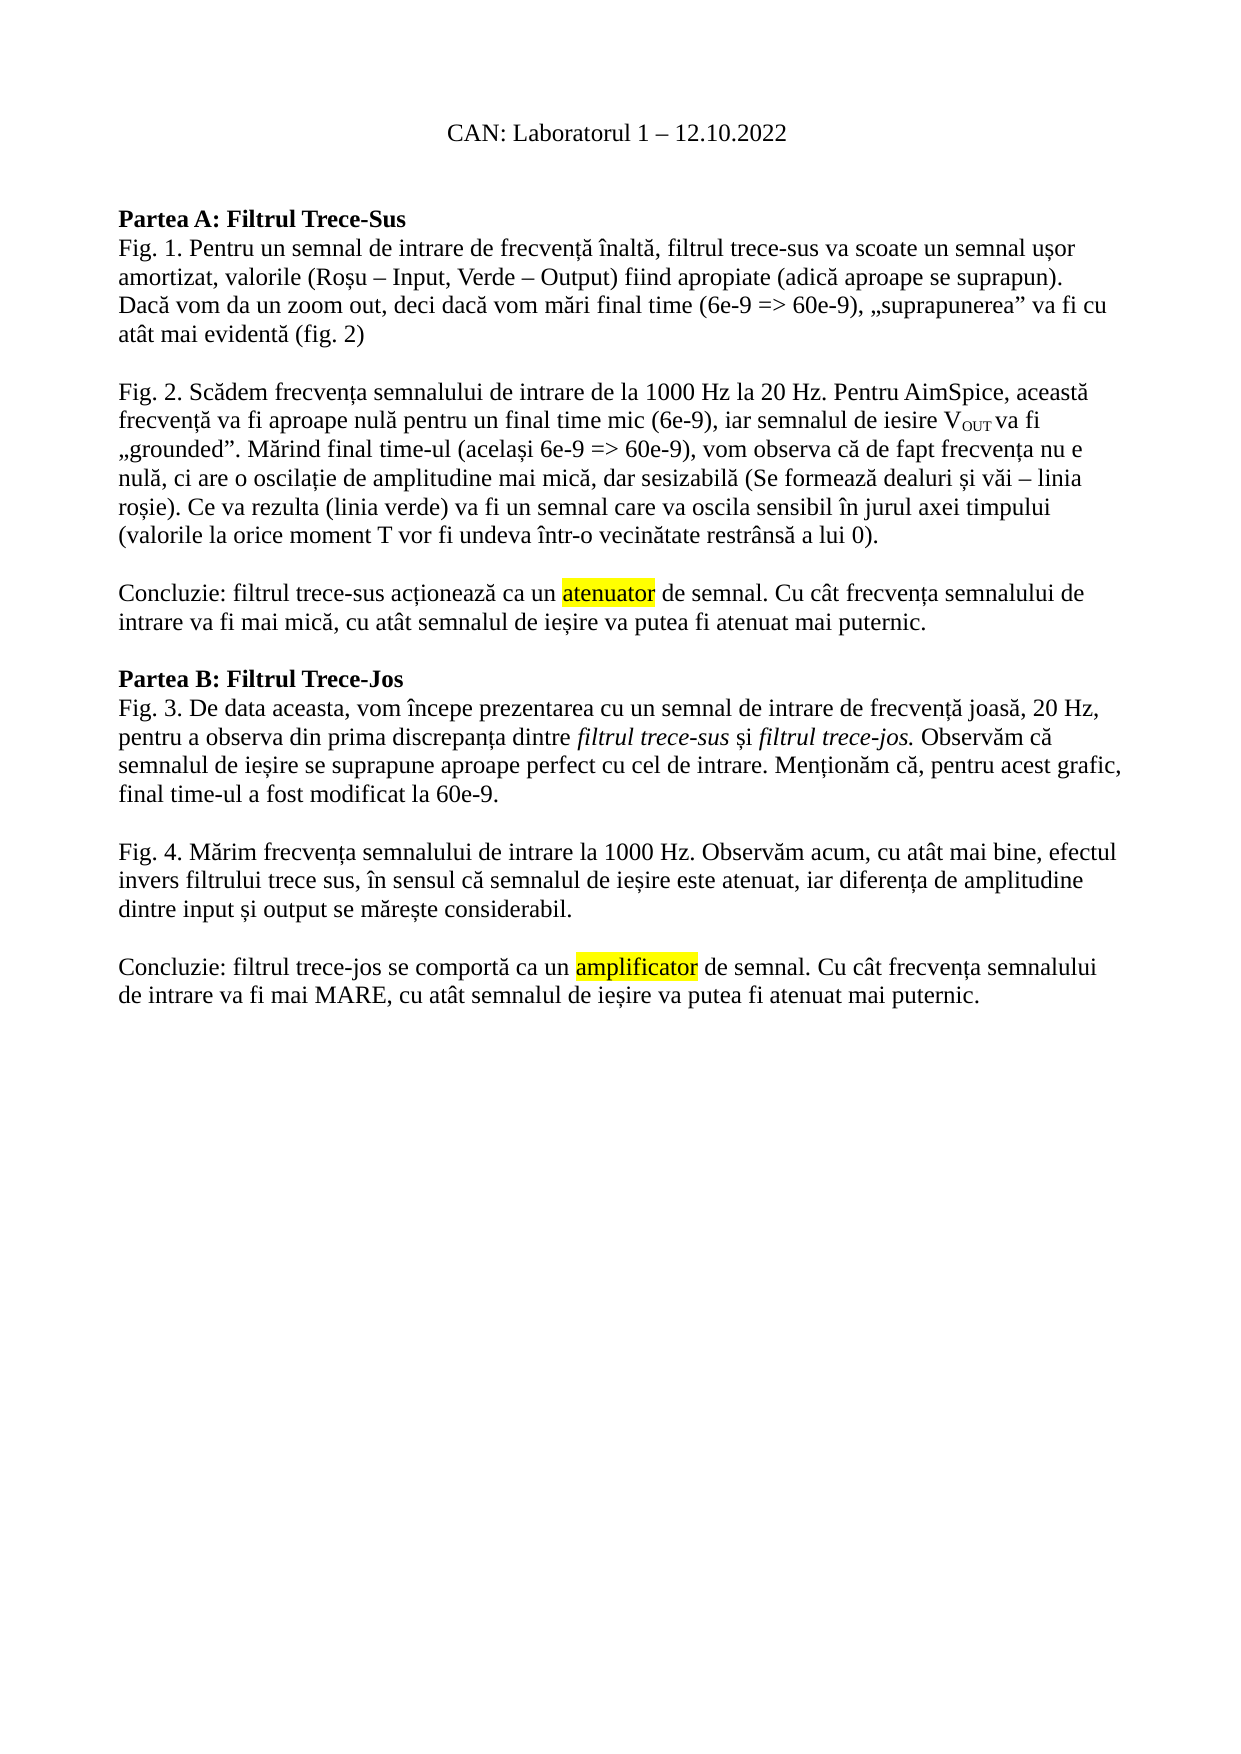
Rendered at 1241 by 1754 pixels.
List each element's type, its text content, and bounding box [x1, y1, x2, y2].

text Fig. 3. De data aceasta, vom începe prezentarea cu un semnal de intrare de frecvență joasă, 20 Hz, pentru a observa din prima discrepanța dintre filtrul trece-sus și filtrul trece-jos. Observăm că semnalul de ieșire se suprapune aproape perfect cu cel de intrare. Menționăm că, pentru acest grafic, final time-ul a fost modificat la 60e-9. [118, 693, 1122, 808]
text Concluzie: filtrul trece-jos se comportă ca un amplificator de semnal. Cu cât frecvența semnalului de intrare va fi mai MARE, cu atât semnalul de ieșire va putea fi atenuat mai puternic. [118, 952, 1122, 1009]
text Concluzie: filtrul trece-sus acționează ca un atenuator de semnal. Cu cât frecvența semnalului de intrare va fi mai mică, cu atât semnalul de ieșire va putea fi atenuat mai puternic. [118, 578, 1122, 636]
text Fig. 4. Mărim frecvența semnalului de intrare la 1000 Hz. Observăm acum, cu atât mai bine, efectul invers filtrului trece sus, în sensul că semnalul de ieșire este atenuat, iar diferența de amplitudine dintre input și output se mărește considerabil. [118, 837, 1122, 923]
text Partea A: Filtrul Trece-Sus [118, 204, 1122, 233]
text CAN: Laboratorul 1 – 12.10.2022 [118, 118, 1122, 147]
text Fig. 1. Pentru un semnal de intrare de frecvență înaltă, filtrul trece-sus va scoate un semnal ușor amortizat, valorile (Roșu – Input, Verde – Output) fiind apropiate (adică aproape se suprapun). [118, 233, 1122, 291]
text Fig. 2. Scădem frecvența semnalului de intrare de la 1000 Hz la 20 Hz. Pentru AimSpice, această frecvență va fi aproape nulă pentru un final time mic (6e-9), iar semnalul de iesire VOUT va fi „grounded”. Mărind final time-ul (același 6e-9 => 60e-9), vom observa că de fapt frecvența nu e nulă, ci are o oscilație de amplitudine mai mică, dar sesizabilă (Se formează dealuri și văi – linia roșie). Ce va rezulta (linia verde) va fi un semnal care va oscila sensibil în jurul axei timpului (valorile la orice moment T vor fi undeva într-o vecinătate restrânsă a lui 0). [118, 377, 1122, 549]
text Dacă vom da un zoom out, deci dacă vom mări final time (6e-9 => 60e-9), „suprapunerea” va fi cu atât mai evidentă (fig. 2) [118, 291, 1122, 348]
text Partea B: Filtrul Trece-Jos [118, 664, 1122, 693]
